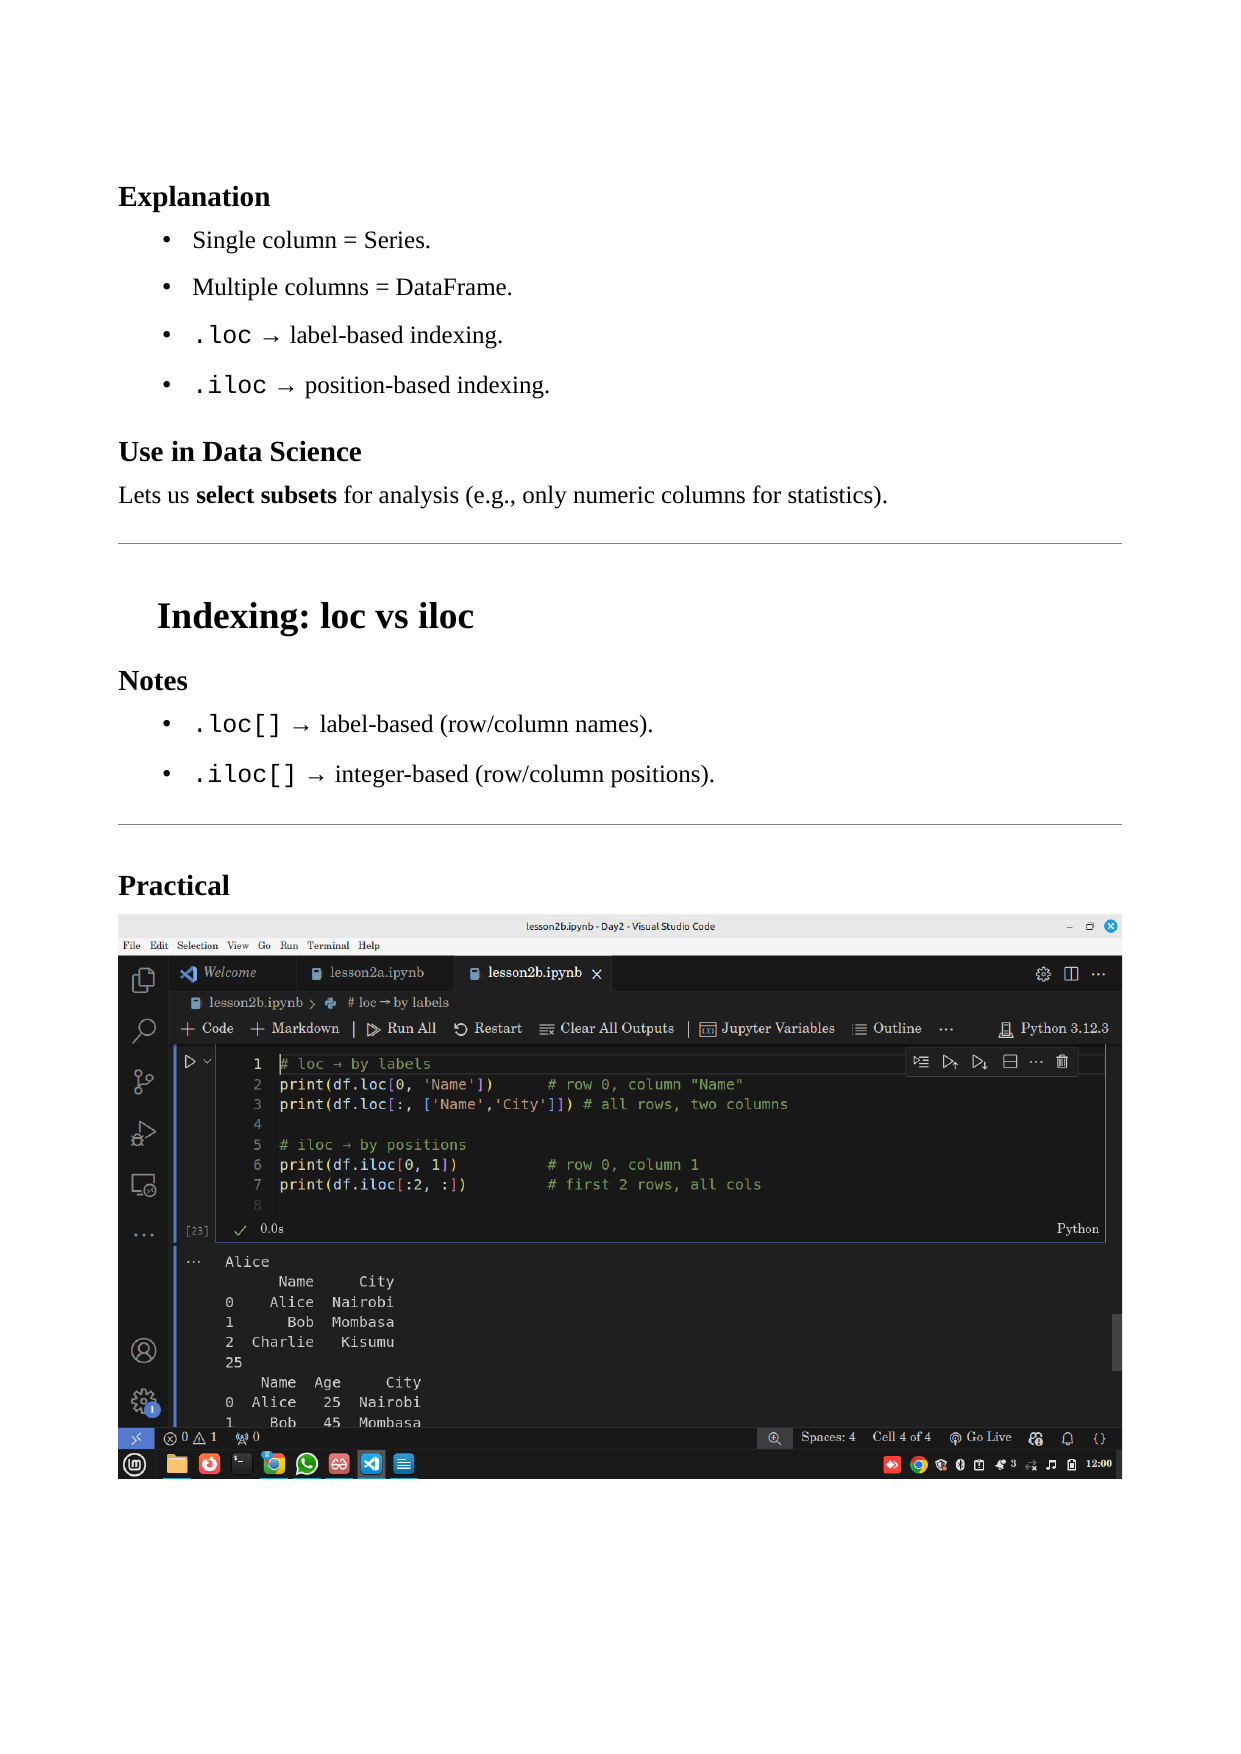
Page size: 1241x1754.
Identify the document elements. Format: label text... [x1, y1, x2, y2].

list .iloc → position-based indexing. [162, 370, 1122, 401]
subtitle Practical [118, 868, 1122, 902]
subtitle Notes [118, 663, 1122, 697]
text Lets us select subsets for analysis (e.g., only numeric columns for statistics). [118, 481, 1122, 509]
subtitle Use in Data Science [118, 434, 1122, 468]
list .iloc[] → integer-based (row/column positions). [162, 759, 1122, 790]
subtitle Explanation [118, 179, 1122, 212]
picture [118, 914, 1123, 1479]
subtitle 🔹 Indexing: loc vs iloc [118, 593, 1122, 636]
list .loc[] → label-based (row/column names). [162, 709, 1122, 740]
list .loc → label-based indexing. [162, 320, 1122, 351]
list Multiple columns = DataFrame. [162, 272, 1122, 301]
list Single column = Series. [162, 225, 1122, 253]
